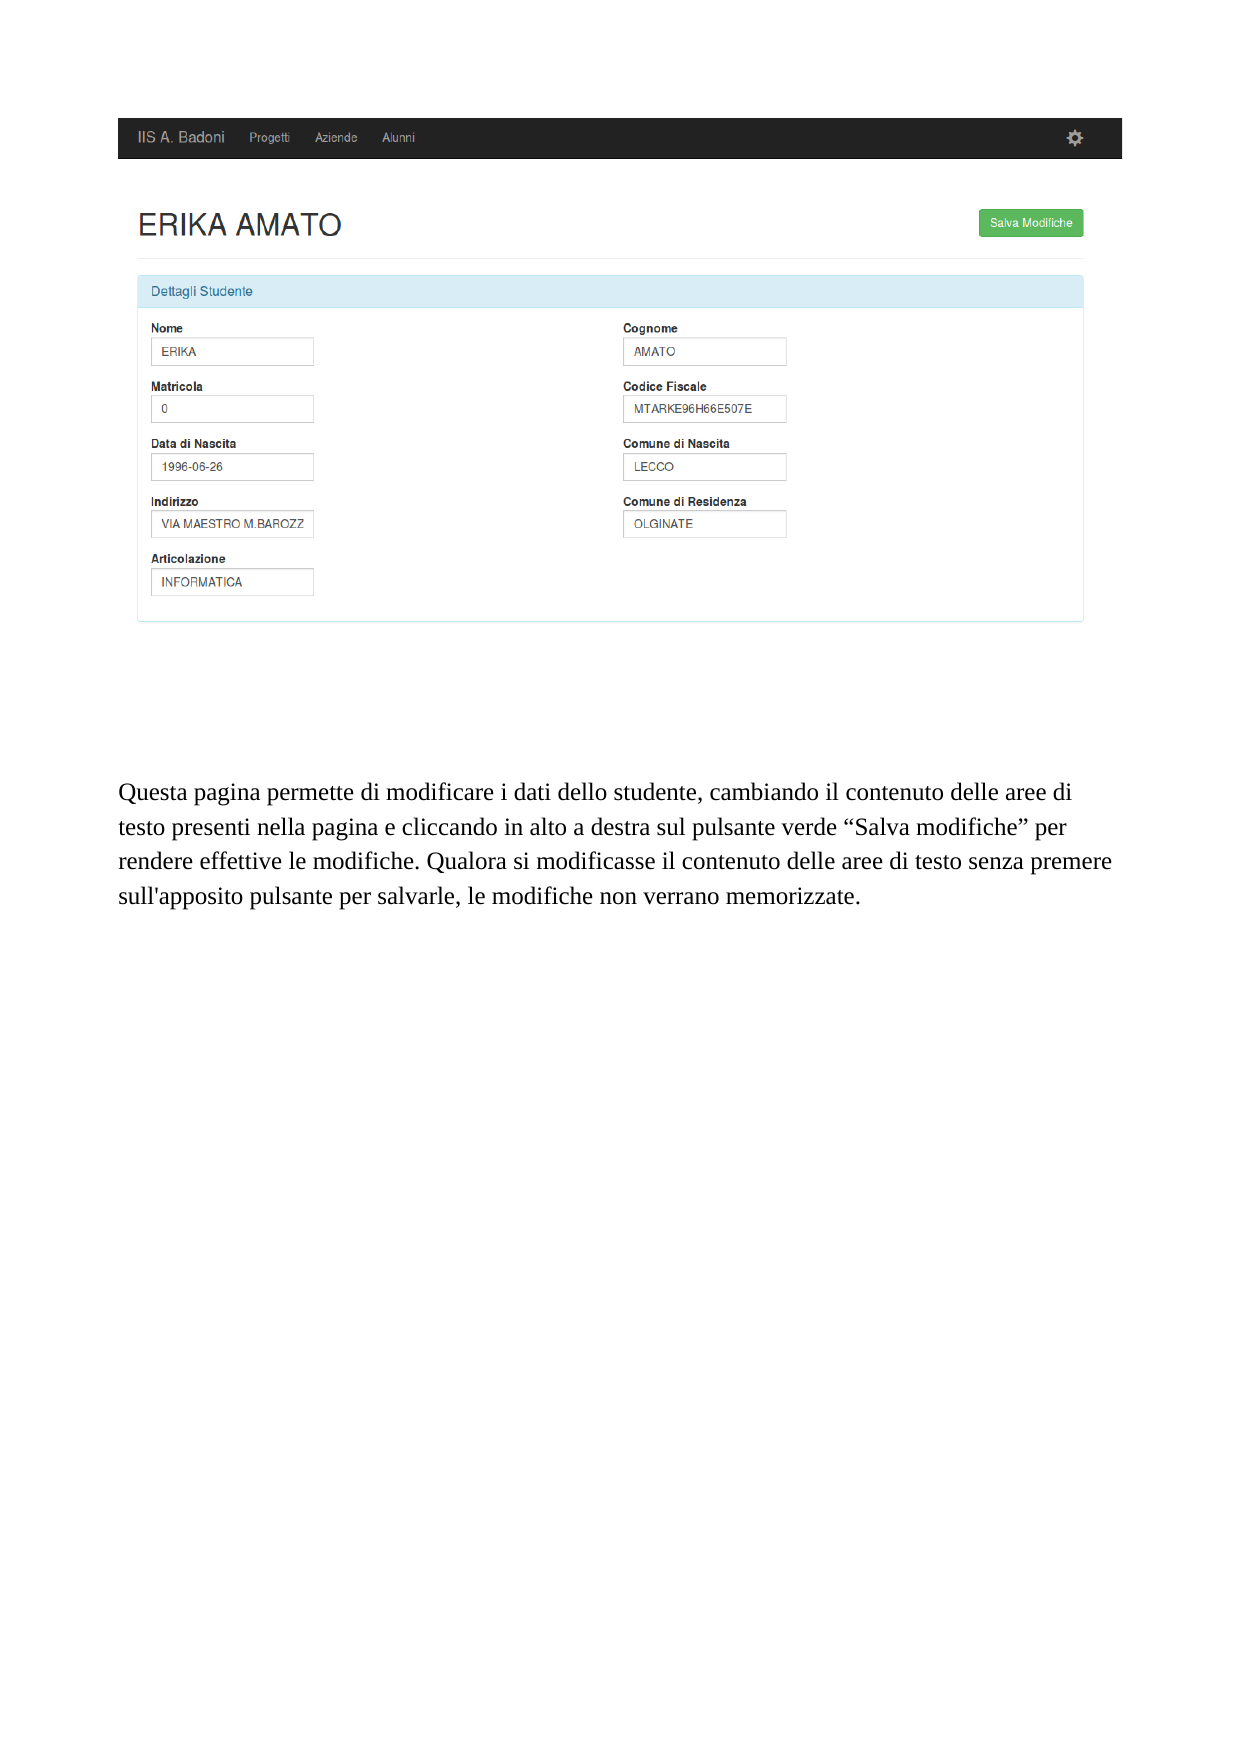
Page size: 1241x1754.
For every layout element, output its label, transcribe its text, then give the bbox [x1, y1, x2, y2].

picture [118, 118, 1123, 674]
text Questa pagina permette di modificare i dati dello studente, cambiando il contenuto delle aree di testo presenti nella pagina e cliccando in alto a destra sul pulsante verde “Salva modifiche” per rendere effettive le modifiche. Qualora si modificasse il contenuto delle aree di testo senza premere sull'apposito pulsante per salvarle, le modifiche non verrano memorizzate. [118, 777, 1122, 909]
